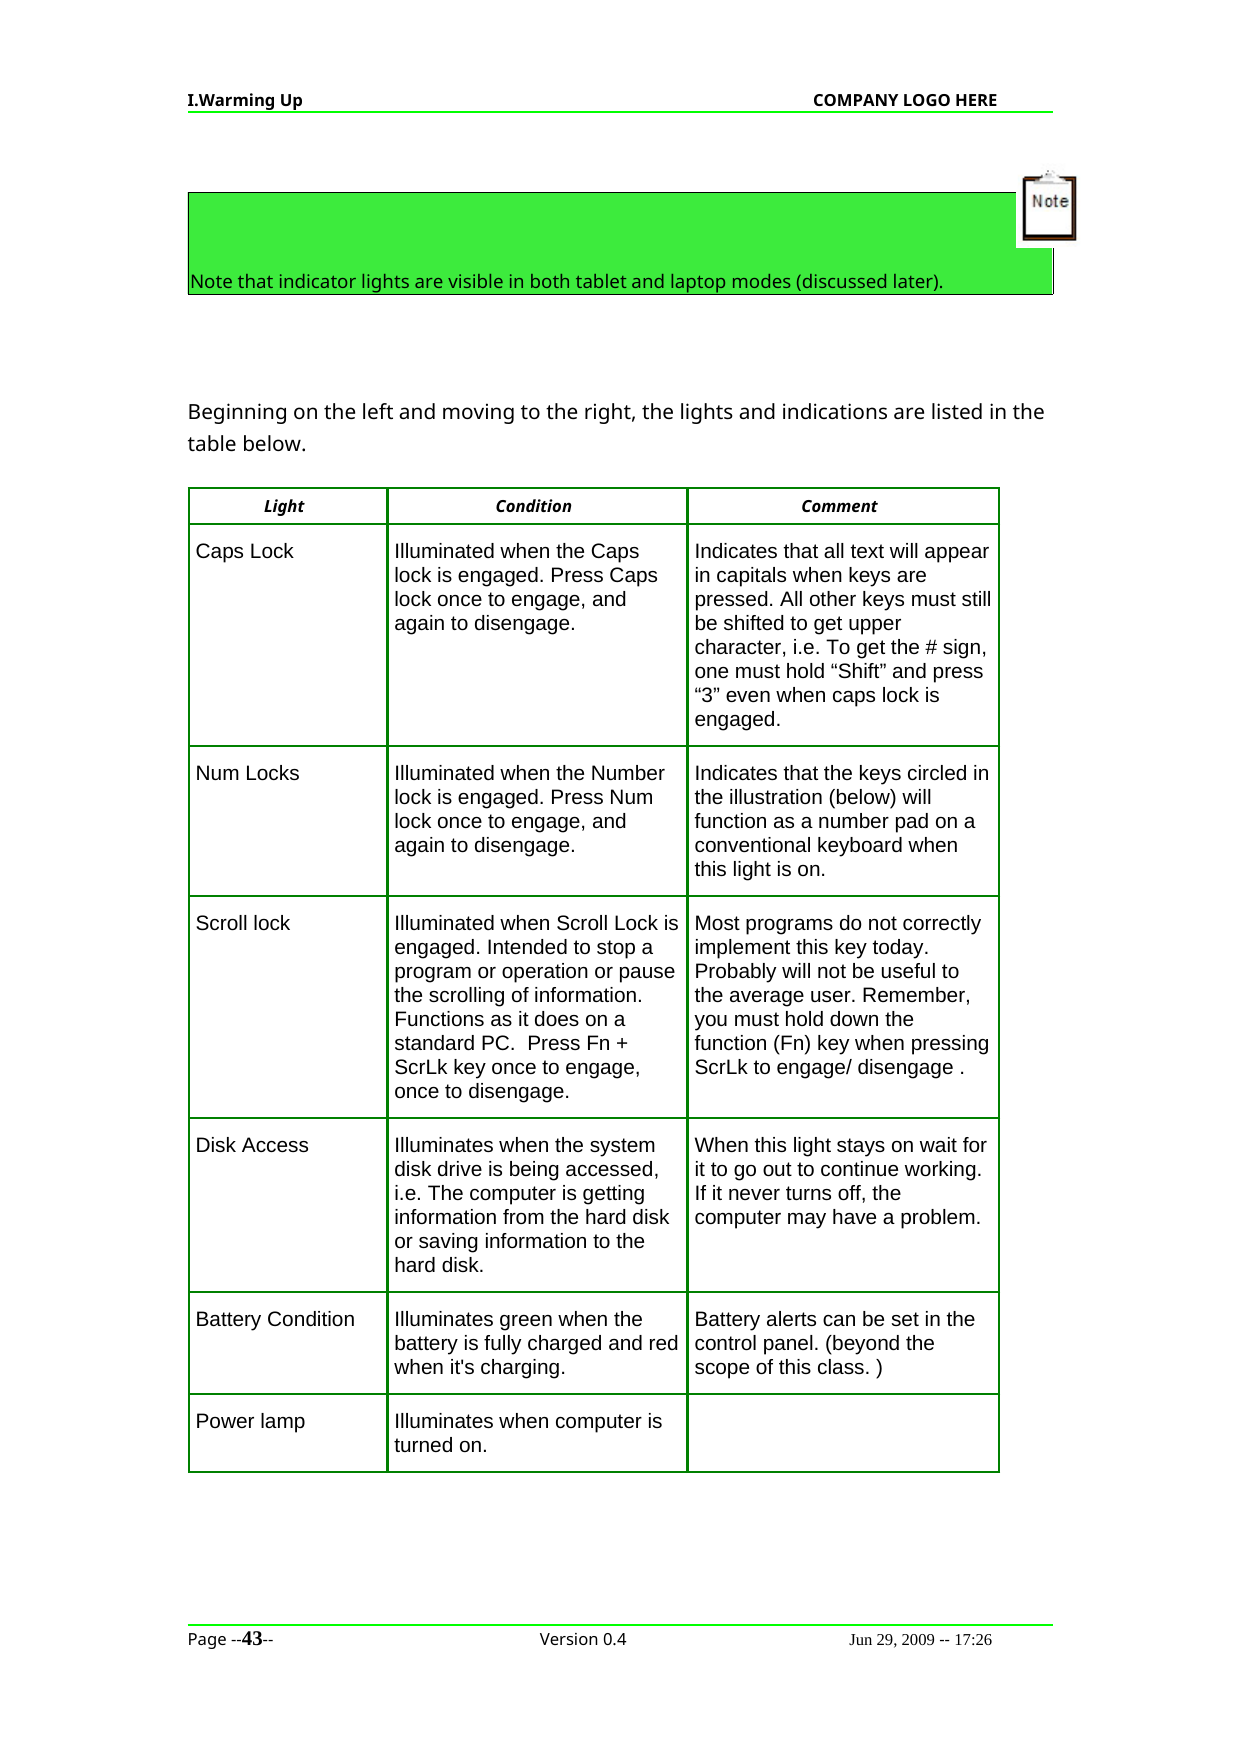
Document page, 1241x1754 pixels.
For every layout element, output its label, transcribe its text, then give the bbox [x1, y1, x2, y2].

table_header Condition [389, 489, 686, 523]
table_cell Illuminates when the system disk drive is being accessed, i.e. The computer is getting information from the hard disk or saving information to the hard disk. [389, 1119, 686, 1291]
table_cell Illuminates green when the battery is fully charged and red when it's charging. [389, 1293, 686, 1393]
table_cell Indicates that all text will appear in capitals when keys are pressed. All other keys must still be shifted to get upper character, i.e. To get the # sign, one must hold “Shift” and press “3” even when caps lock is engaged. [689, 525, 998, 745]
text Beginning on the left and moving to the right, the lights and indications are listed in the table below. [187, 389, 1053, 454]
table_cell Battery Condition [190, 1293, 386, 1393]
table_cell Most programs do not correctly implement this key today. Probably will not be useful to the average user. Remember, you must hold down the function (Fn) key when pressing ScrLk to engage/ disengage . [689, 897, 998, 1117]
table_cell [689, 1395, 998, 1471]
table_cell Illuminated when the Caps lock is engaged. Press Caps lock once to engage, and again to disengage. [389, 525, 686, 745]
table_cell Illuminated when Scroll Lock is engaged. Intended to stop a program or operation or pause the scrolling of information. Functions as it does on a standard PC. Press Fn + ScrLk key once to engage, once to disengage. [389, 897, 686, 1117]
table_cell Battery alerts can be set in the control panel. (beyond the scope of this class. ) [689, 1293, 998, 1393]
table_cell Caps Lock [190, 525, 386, 745]
table_cell Illuminated when the Number lock is engaged. Press Num lock once to engage, and again to disengage. [389, 747, 686, 895]
table_cell Num Locks [190, 747, 386, 895]
table_header Comment [689, 489, 998, 523]
table_cell Power lamp [190, 1395, 386, 1471]
table_cell Indicates that the keys circled in the illustration (below) will function as a number pad on a conventional keyboard when this light is on. [689, 747, 998, 895]
table_cell When this light stays on wait for it to go out to continue working. If it never turns off, the computer may have a problem. [689, 1119, 998, 1291]
picture [1017, 163, 1081, 247]
table_cell Scroll lock [190, 897, 386, 1117]
table_cell Illuminates when computer is turned on. [389, 1395, 686, 1471]
table_cell Disk Access [190, 1119, 386, 1291]
text Note that indicator lights are visible in both tablet and laptop modes (discussed later). [189, 193, 1053, 294]
table_header Light [190, 489, 386, 523]
